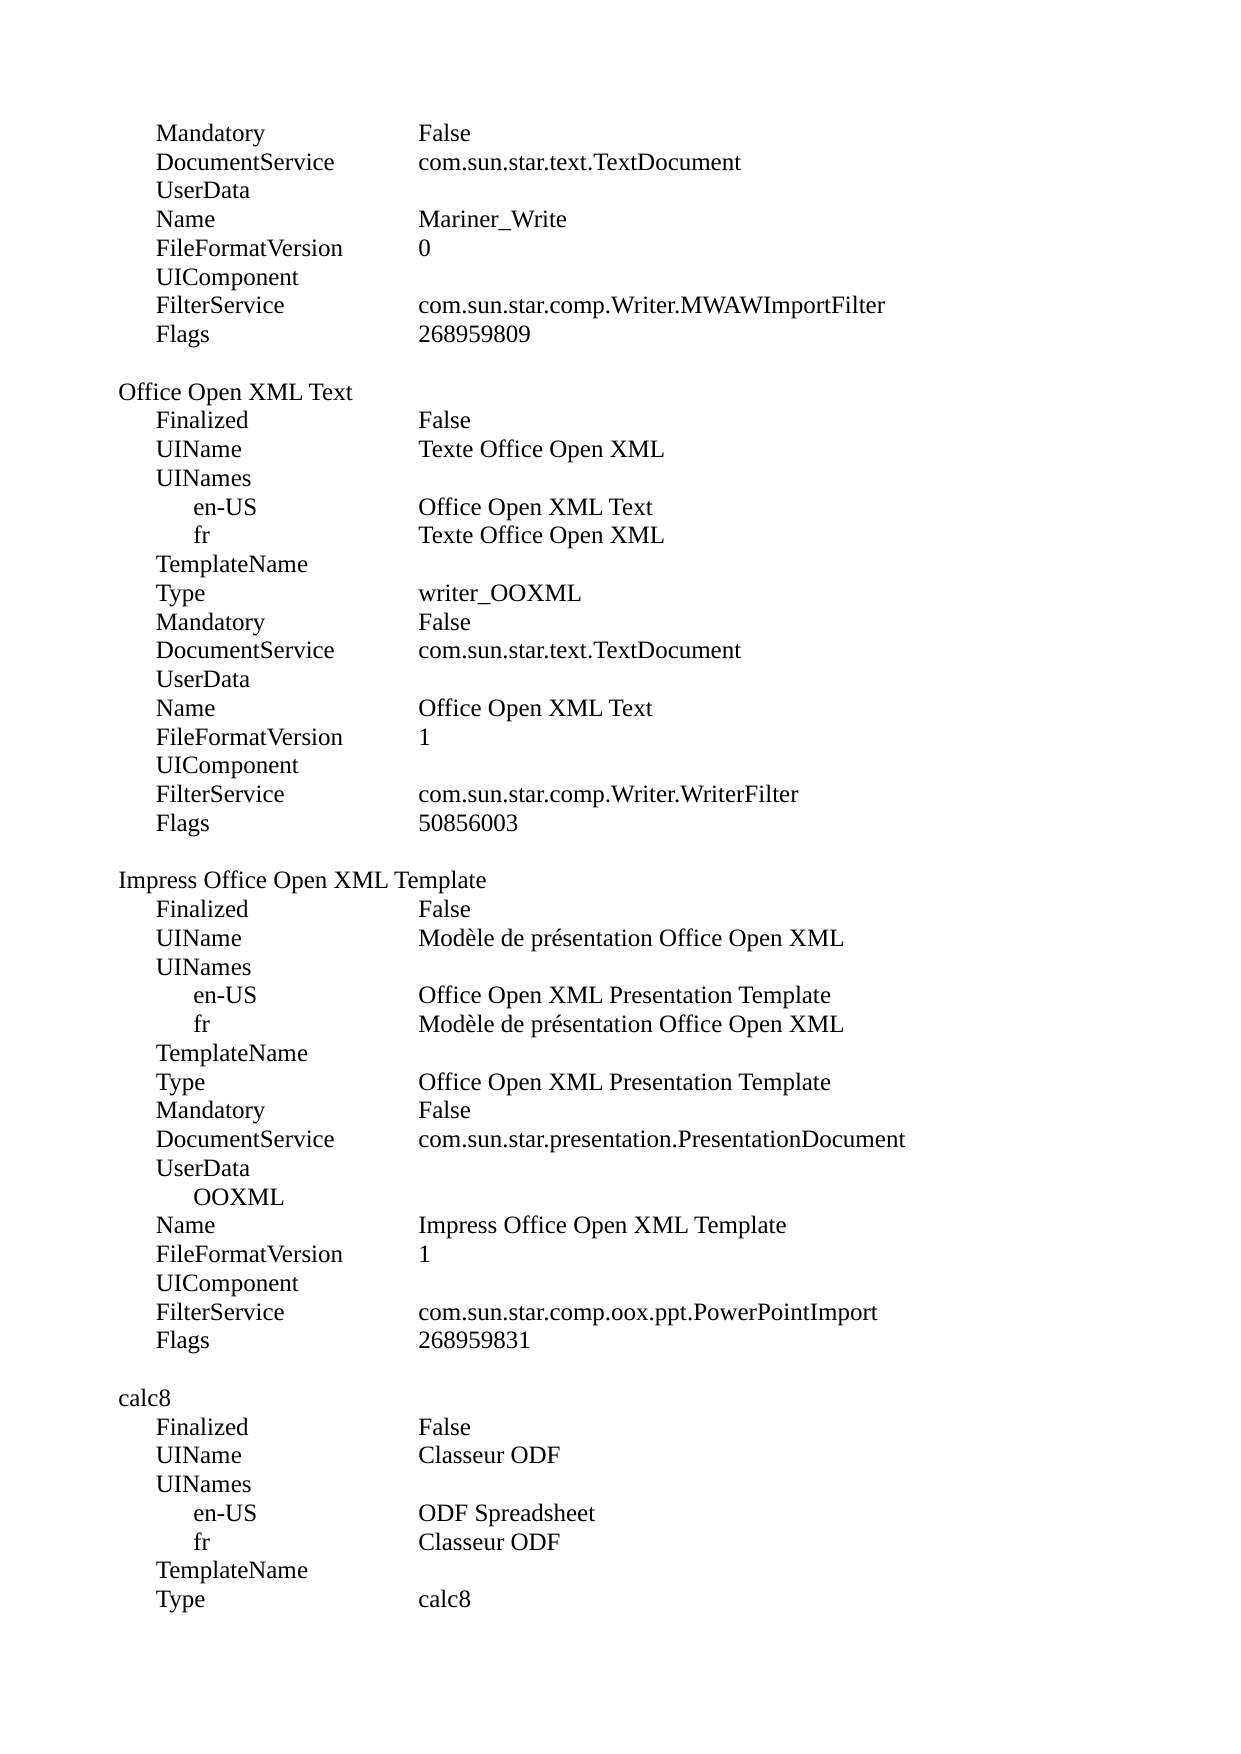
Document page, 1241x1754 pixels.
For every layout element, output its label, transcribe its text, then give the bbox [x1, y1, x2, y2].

text calc8 Finalized False UIName Classeur ODF UINames en-US ODF Spreadsheet fr Classeur ODF TemplateName Type calc8 [118, 1383, 1122, 1613]
text Office Open XML Text Finalized False UIName Texte Office Open XML UINames en-US Office Open XML Text fr Texte Office Open XML TemplateName Type writer_OOXML Mandatory False DocumentService com.sun.star.text.TextDocument UserData Name Office Open XML Text FileFormatVersion 1 UIComponent FilterService com.sun.star.comp.Writer.WriterFilter Flags 50856003 [118, 377, 1122, 837]
text Mandatory False DocumentService com.sun.star.text.TextDocument UserData Name Mariner_Write FileFormatVersion 0 UIComponent FilterService com.sun.star.comp.Writer.MWAWImportFilter Flags 268959809 [118, 118, 1122, 348]
text Impress Office Open XML Template Finalized False UIName Modèle de présentation Office Open XML UINames en-US Office Open XML Presentation Template fr Modèle de présentation Office Open XML TemplateName Type Office Open XML Presentation Template Mandatory False DocumentService com.sun.star.presentation.PresentationDocument UserData OOXML Name Impress Office Open XML Template FileFormatVersion 1 UIComponent FilterService com.sun.star.comp.oox.ppt.PowerPointImport Flags 268959831 [118, 866, 1122, 1354]
